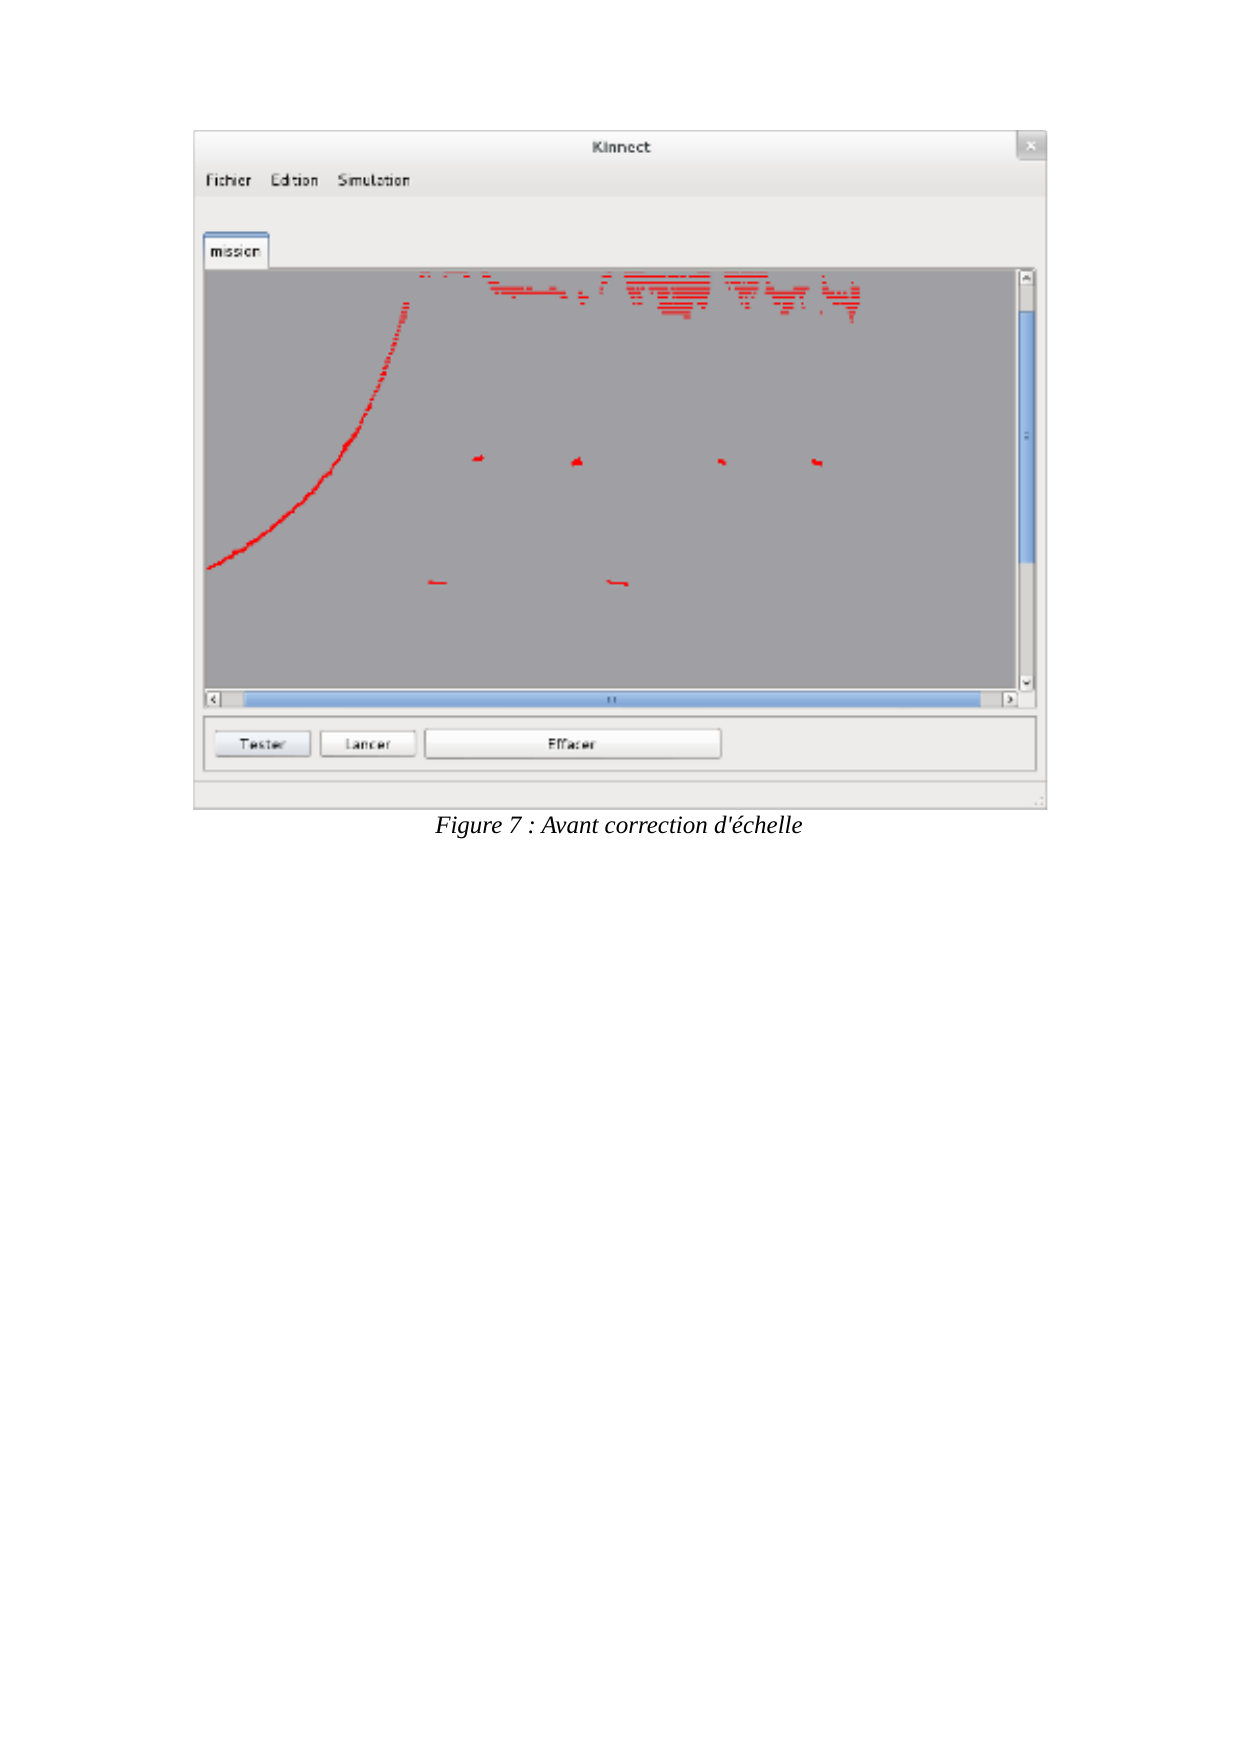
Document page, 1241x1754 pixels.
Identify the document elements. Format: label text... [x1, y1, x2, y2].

text Figure 7 : Avant correction d'échelle [193, 810, 1047, 838]
picture [193, 130, 1048, 810]
